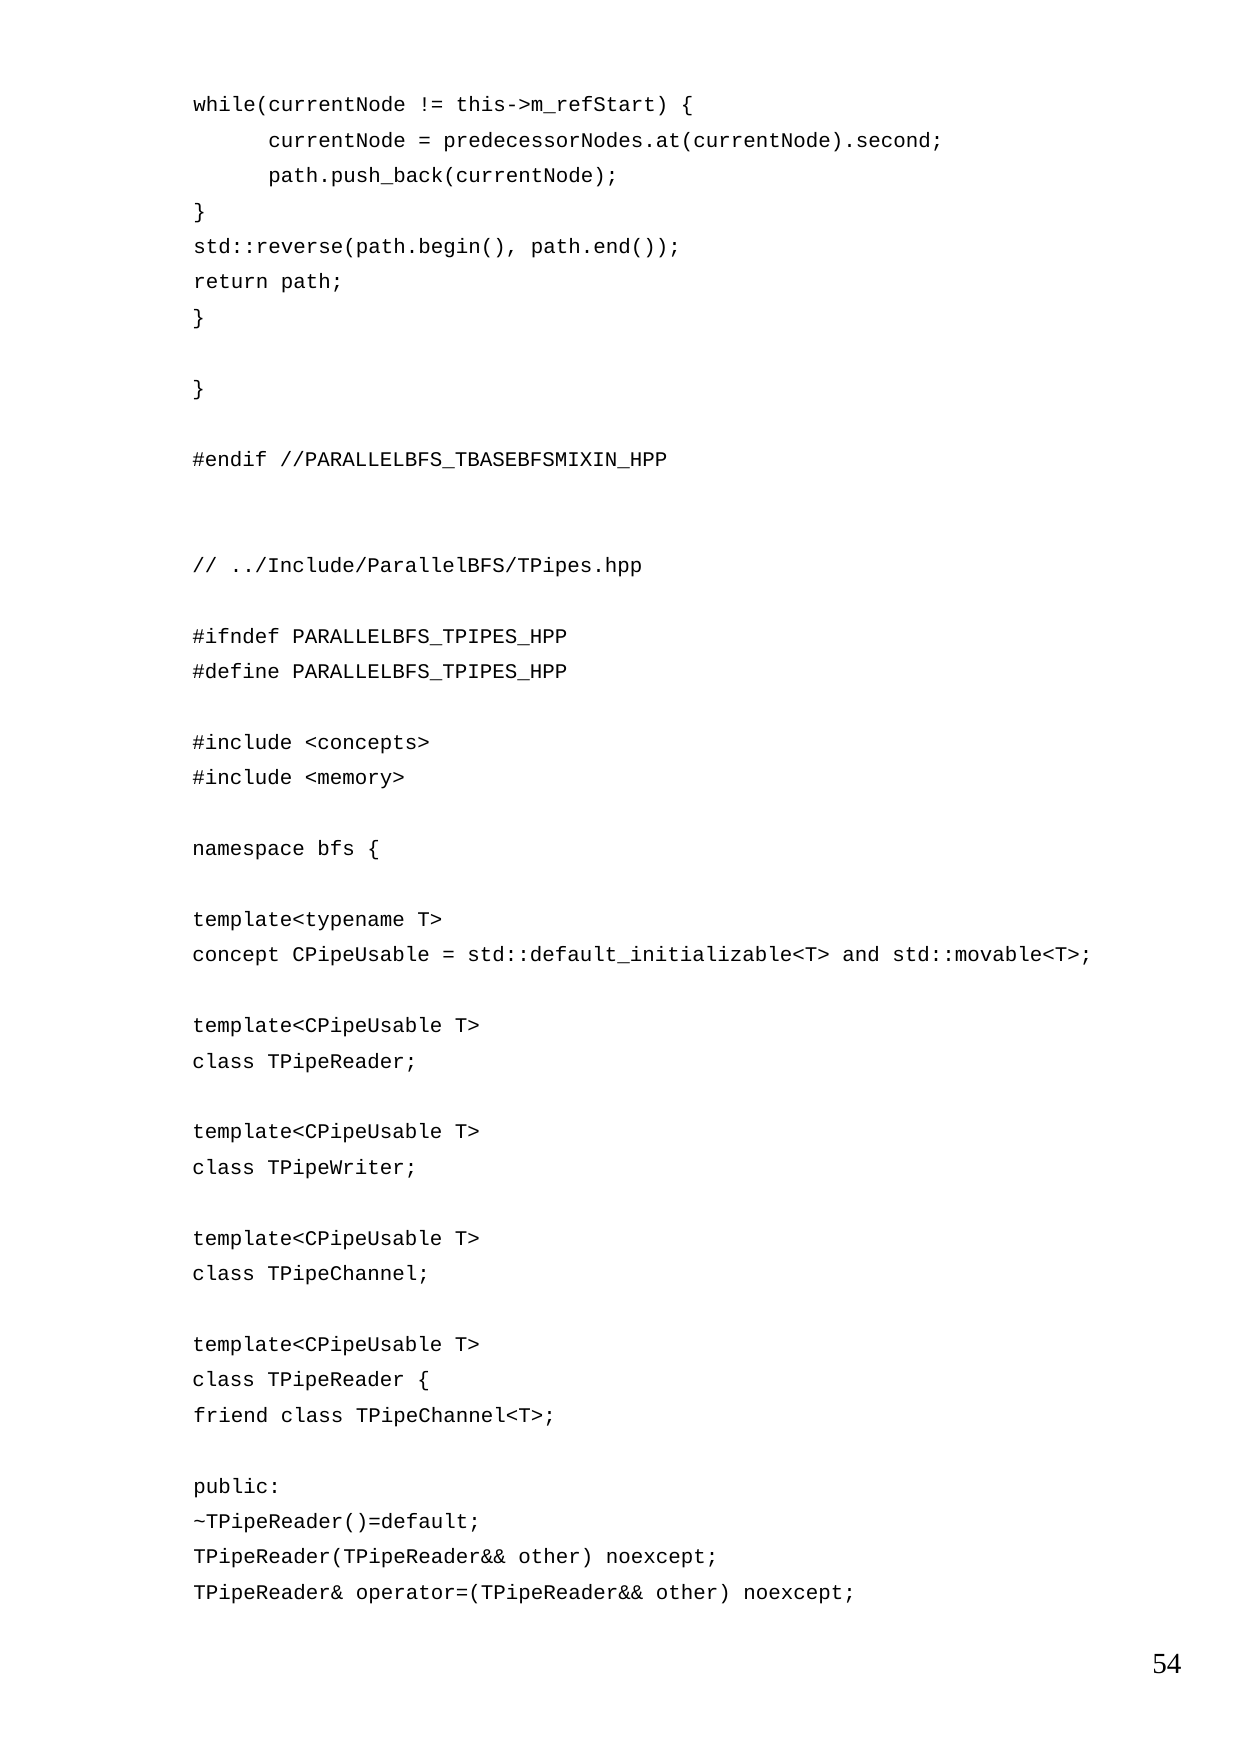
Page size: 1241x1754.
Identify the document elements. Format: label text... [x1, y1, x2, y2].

text template<CPipeUsable T> [118, 1334, 1181, 1358]
text class TPipeWriter; [118, 1157, 1181, 1181]
text class TPipeReader { [118, 1369, 1181, 1393]
text path.push_back(currentNode); [118, 165, 1181, 189]
text return path; [118, 272, 1181, 295]
text friend class TPipeChannel<T>; [118, 1405, 1181, 1428]
text template<CPipeUsable T> [118, 1228, 1181, 1251]
text namespace bfs { [118, 838, 1181, 862]
text // ../Include/ParallelBFS/TPipes.hpp [118, 555, 1181, 578]
text template<CPipeUsable T> [118, 1122, 1181, 1145]
text public: [118, 1476, 1181, 1499]
text TPipeReader& operator=(TPipeReader&& other) noexcept; [118, 1582, 1181, 1606]
text } [118, 201, 1181, 224]
text std::reverse(path.begin(), path.end()); [118, 236, 1181, 260]
text concept CPipeUsable = std::default_initializable<T> and std::movable<T>; [118, 944, 1181, 968]
text while(currentNode != this->m_refStart) { [118, 94, 1181, 118]
text template<typename T> [118, 909, 1181, 933]
text #include <memory> [118, 767, 1181, 791]
text } [118, 307, 1181, 331]
text TPipeReader(TPipeReader&& other) noexcept; [118, 1547, 1181, 1570]
text currentNode = predecessorNodes.at(currentNode).second; [118, 130, 1181, 153]
text } [118, 378, 1181, 401]
text ~TPipeReader()=default; [118, 1511, 1181, 1535]
text template<CPipeUsable T> [118, 1015, 1181, 1039]
text class TPipeReader; [118, 1051, 1181, 1074]
text #endif //PARALLELBFS_TBASEBFSMIXIN_HPP [118, 449, 1181, 472]
text #define PARALLELBFS_TPIPES_HPP [118, 661, 1181, 685]
text #include <concepts> [118, 732, 1181, 756]
text #ifndef PARALLELBFS_TPIPES_HPP [118, 626, 1181, 649]
text class TPipeChannel; [118, 1263, 1181, 1287]
